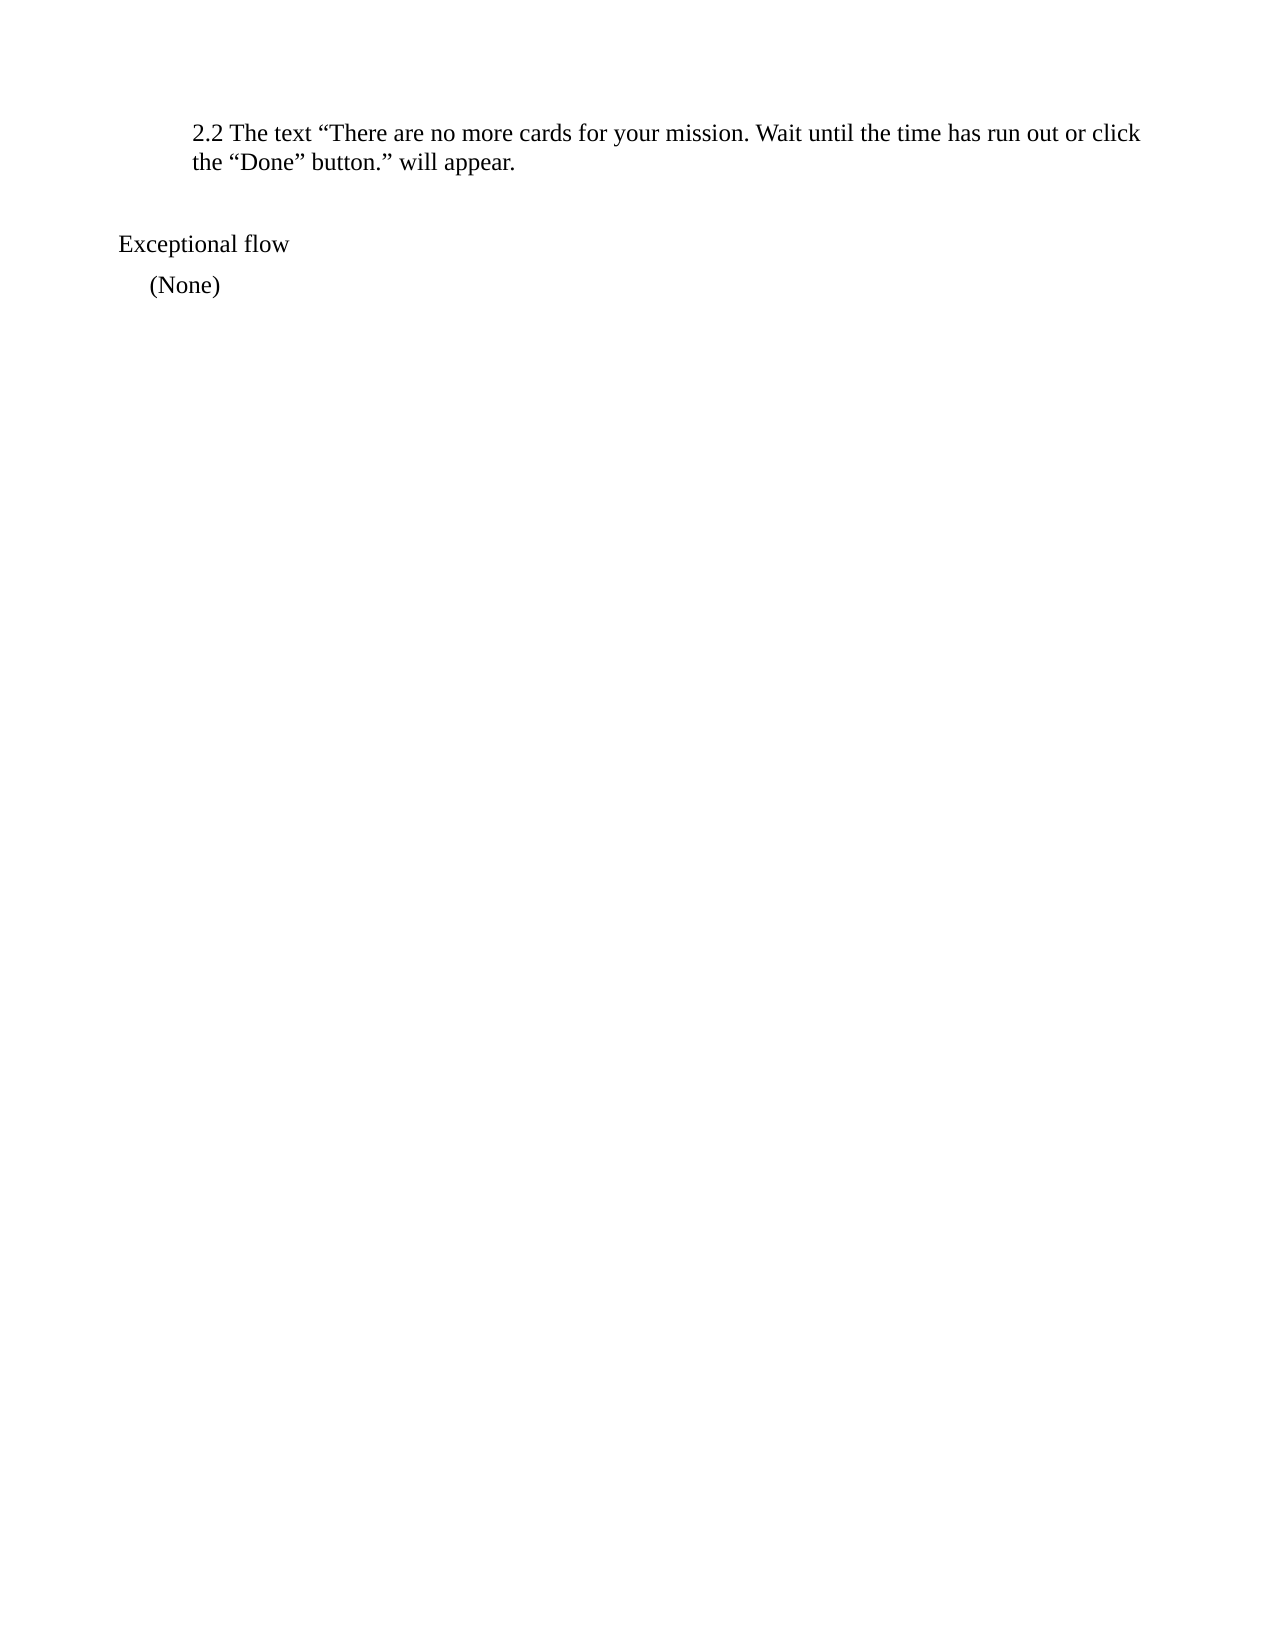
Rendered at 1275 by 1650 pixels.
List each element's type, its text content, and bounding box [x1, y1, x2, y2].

text (None) [118, 271, 1157, 299]
text 2.2 The text “There are no more cards for your mission. Wait until the time has run out or click the “Done” button.” will appear. [118, 118, 1157, 176]
text Exceptional flow [118, 229, 1157, 258]
